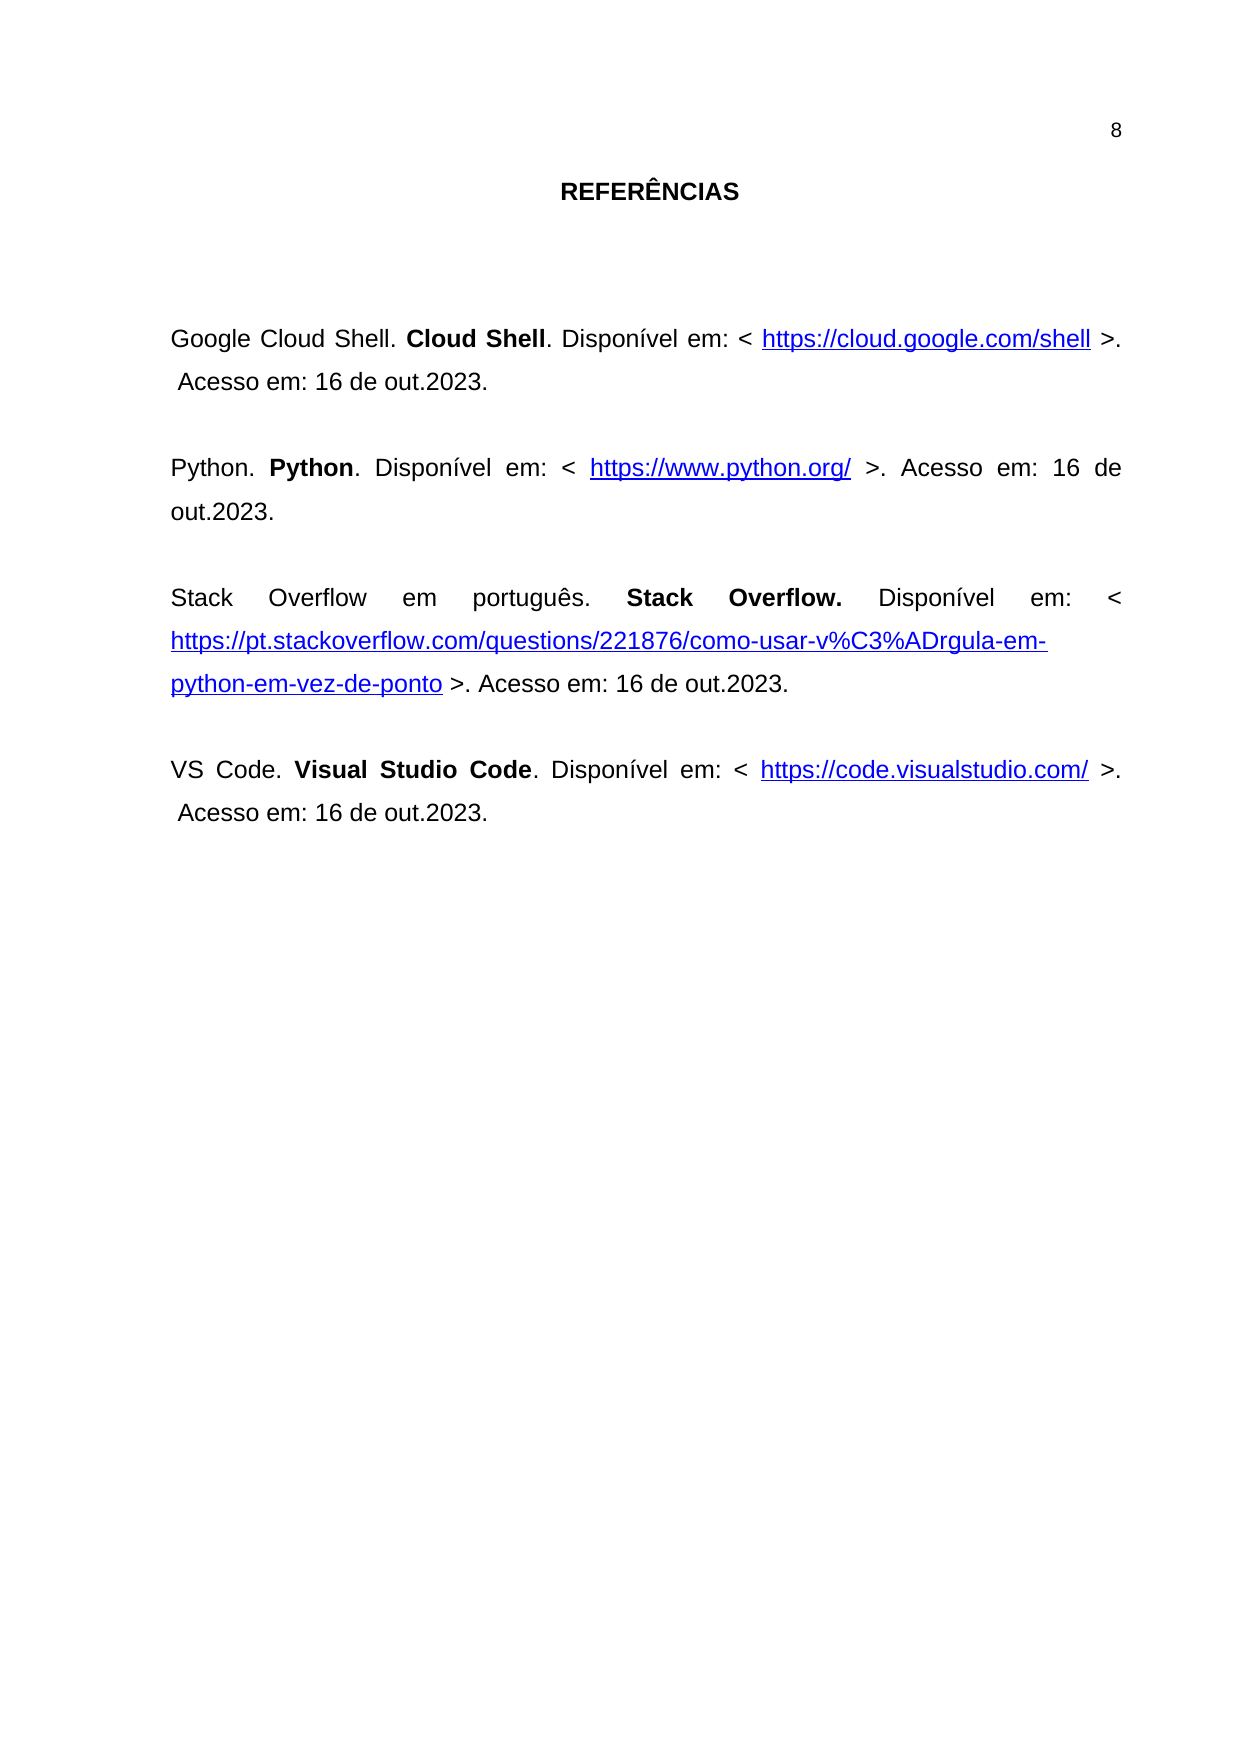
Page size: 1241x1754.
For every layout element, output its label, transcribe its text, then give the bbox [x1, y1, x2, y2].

text VS Code. Visual Studio Code. Disponível em: < https://code.visualstudio.com/ >. Acesso em: 16 de out.2023. [170, 755, 1122, 827]
text Stack Overflow em português. Stack Overflow. Disponível em: < https://pt.stackoverflow.com/questions/221876/como-usar-v%C3%ADrgula-em-python-em-vez-de-ponto >. Acesso em: 16 de out.2023. [170, 583, 1122, 698]
text Python. Python. Disponível em: < https://www.python.org/ >. Acesso em: 16 de out.2023. [170, 453, 1122, 525]
subtitle REFERÊNCIAS [177, 177, 1122, 206]
text Google Cloud Shell. Cloud Shell. Disponível em: < https://cloud.google.com/shell >. Acesso em: 16 de out.2023. [170, 324, 1122, 396]
